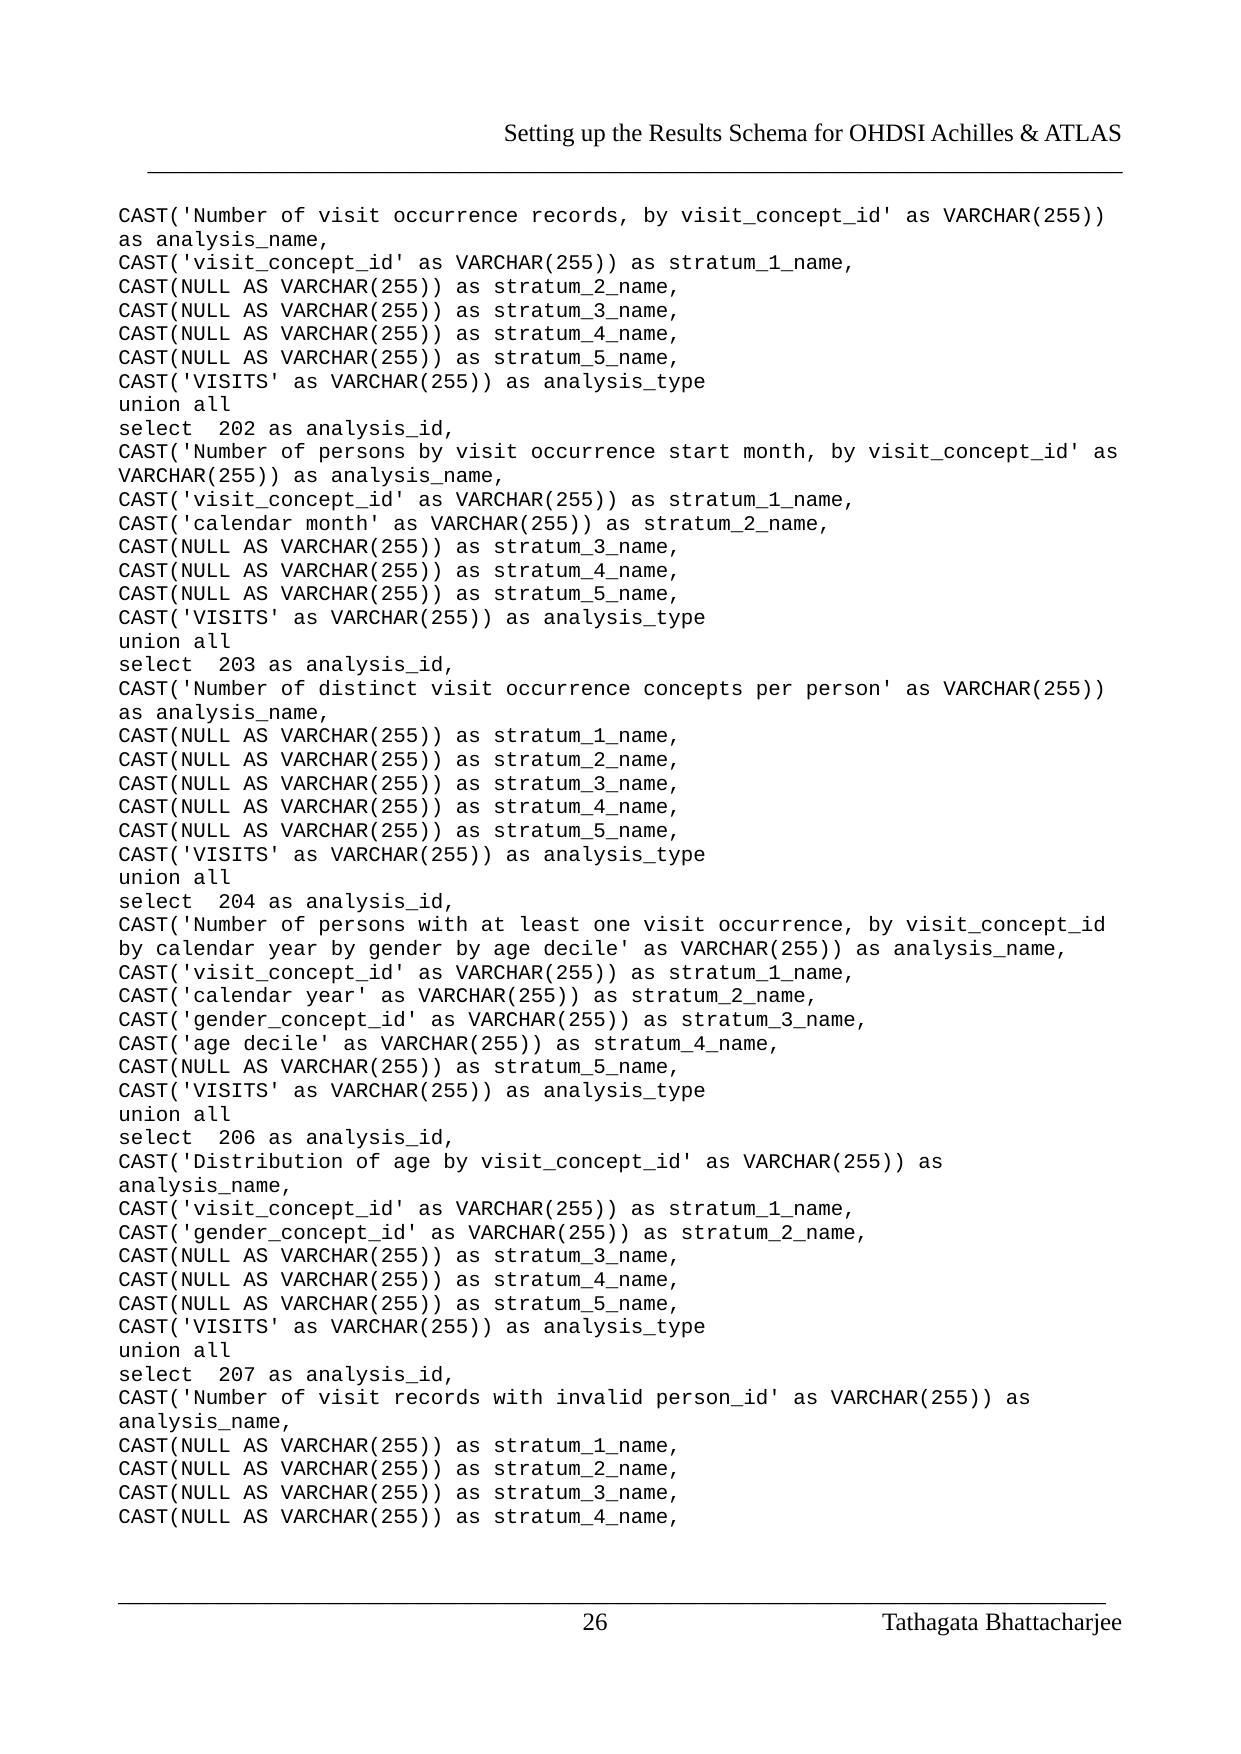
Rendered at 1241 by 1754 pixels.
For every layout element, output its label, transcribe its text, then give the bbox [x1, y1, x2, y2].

text CAST(NULL AS VARCHAR(255)) as stratum_5_name, [118, 820, 1122, 843]
text CAST(NULL AS VARCHAR(255)) as stratum_4_name, [118, 796, 1122, 820]
text union all [118, 631, 1122, 654]
text select 203 as analysis_id, [118, 654, 1122, 678]
text CAST(NULL AS VARCHAR(255)) as stratum_2_name, [118, 276, 1122, 300]
text CAST(NULL AS VARCHAR(255)) as stratum_4_name, [118, 1506, 1122, 1529]
text CAST('visit_concept_id' as VARCHAR(255)) as stratum_1_name, [118, 1198, 1122, 1222]
text CAST(NULL AS VARCHAR(255)) as stratum_3_name, [118, 1482, 1122, 1506]
text CAST('VISITS' as VARCHAR(255)) as analysis_type [118, 607, 1122, 631]
text CAST('Number of distinct visit occurrence concepts per person' as VARCHAR(255)) as analysis_name, [118, 678, 1122, 725]
text CAST(NULL AS VARCHAR(255)) as stratum_5_name, [118, 347, 1122, 371]
text CAST('visit_concept_id' as VARCHAR(255)) as stratum_1_name, [118, 962, 1122, 985]
text CAST(NULL AS VARCHAR(255)) as stratum_4_name, [118, 1269, 1122, 1293]
text union all [118, 394, 1122, 418]
text select 204 as analysis_id, [118, 891, 1122, 914]
text CAST(NULL AS VARCHAR(255)) as stratum_2_name, [118, 1458, 1122, 1482]
text select 206 as analysis_id, [118, 1127, 1122, 1151]
text CAST('visit_concept_id' as VARCHAR(255)) as stratum_1_name, [118, 489, 1122, 512]
text CAST('Number of persons by visit occurrence start month, by visit_concept_id' as VARCHAR(255)) as analysis_name, [118, 442, 1122, 489]
text CAST('calendar month' as VARCHAR(255)) as stratum_2_name, [118, 512, 1122, 536]
text union all [118, 867, 1122, 891]
text CAST(NULL AS VARCHAR(255)) as stratum_3_name, [118, 536, 1122, 560]
text CAST(NULL AS VARCHAR(255)) as stratum_2_name, [118, 749, 1122, 773]
text CAST('Number of visit records with invalid person_id' as VARCHAR(255)) as analysis_name, [118, 1387, 1122, 1435]
text CAST('Distribution of age by visit_concept_id' as VARCHAR(255)) as analysis_name, [118, 1151, 1122, 1198]
text CAST(NULL AS VARCHAR(255)) as stratum_1_name, [118, 725, 1122, 749]
text CAST(NULL AS VARCHAR(255)) as stratum_3_name, [118, 300, 1122, 323]
text CAST('Number of visit occurrence records, by visit_concept_id' as VARCHAR(255)) as analysis_name, [118, 205, 1122, 252]
text CAST('gender_concept_id' as VARCHAR(255)) as stratum_3_name, [118, 1009, 1122, 1033]
text CAST(NULL AS VARCHAR(255)) as stratum_3_name, [118, 1246, 1122, 1269]
text CAST(NULL AS VARCHAR(255)) as stratum_5_name, [118, 583, 1122, 607]
text CAST(NULL AS VARCHAR(255)) as stratum_5_name, [118, 1056, 1122, 1080]
text CAST(NULL AS VARCHAR(255)) as stratum_4_name, [118, 560, 1122, 583]
text select 207 as analysis_id, [118, 1364, 1122, 1387]
text CAST(NULL AS VARCHAR(255)) as stratum_3_name, [118, 773, 1122, 796]
text CAST('VISITS' as VARCHAR(255)) as analysis_type [118, 371, 1122, 394]
text CAST('age decile' as VARCHAR(255)) as stratum_4_name, [118, 1033, 1122, 1056]
text CAST(NULL AS VARCHAR(255)) as stratum_4_name, [118, 323, 1122, 347]
text CAST('VISITS' as VARCHAR(255)) as analysis_type [118, 1316, 1122, 1340]
text CAST(NULL AS VARCHAR(255)) as stratum_1_name, [118, 1435, 1122, 1458]
text CAST('Number of persons with at least one visit occurrence, by visit_concept_id by calendar year by gender by age decile' as VARCHAR(255)) as analysis_name, [118, 914, 1122, 962]
text CAST(NULL AS VARCHAR(255)) as stratum_5_name, [118, 1293, 1122, 1316]
text CAST('VISITS' as VARCHAR(255)) as analysis_type [118, 843, 1122, 867]
text CAST('gender_concept_id' as VARCHAR(255)) as stratum_2_name, [118, 1222, 1122, 1246]
text union all [118, 1104, 1122, 1127]
text select 202 as analysis_id, [118, 418, 1122, 442]
text CAST('visit_concept_id' as VARCHAR(255)) as stratum_1_name, [118, 252, 1122, 276]
text union all [118, 1340, 1122, 1364]
text CAST('VISITS' as VARCHAR(255)) as analysis_type [118, 1080, 1122, 1104]
text CAST('calendar year' as VARCHAR(255)) as stratum_2_name, [118, 985, 1122, 1009]
